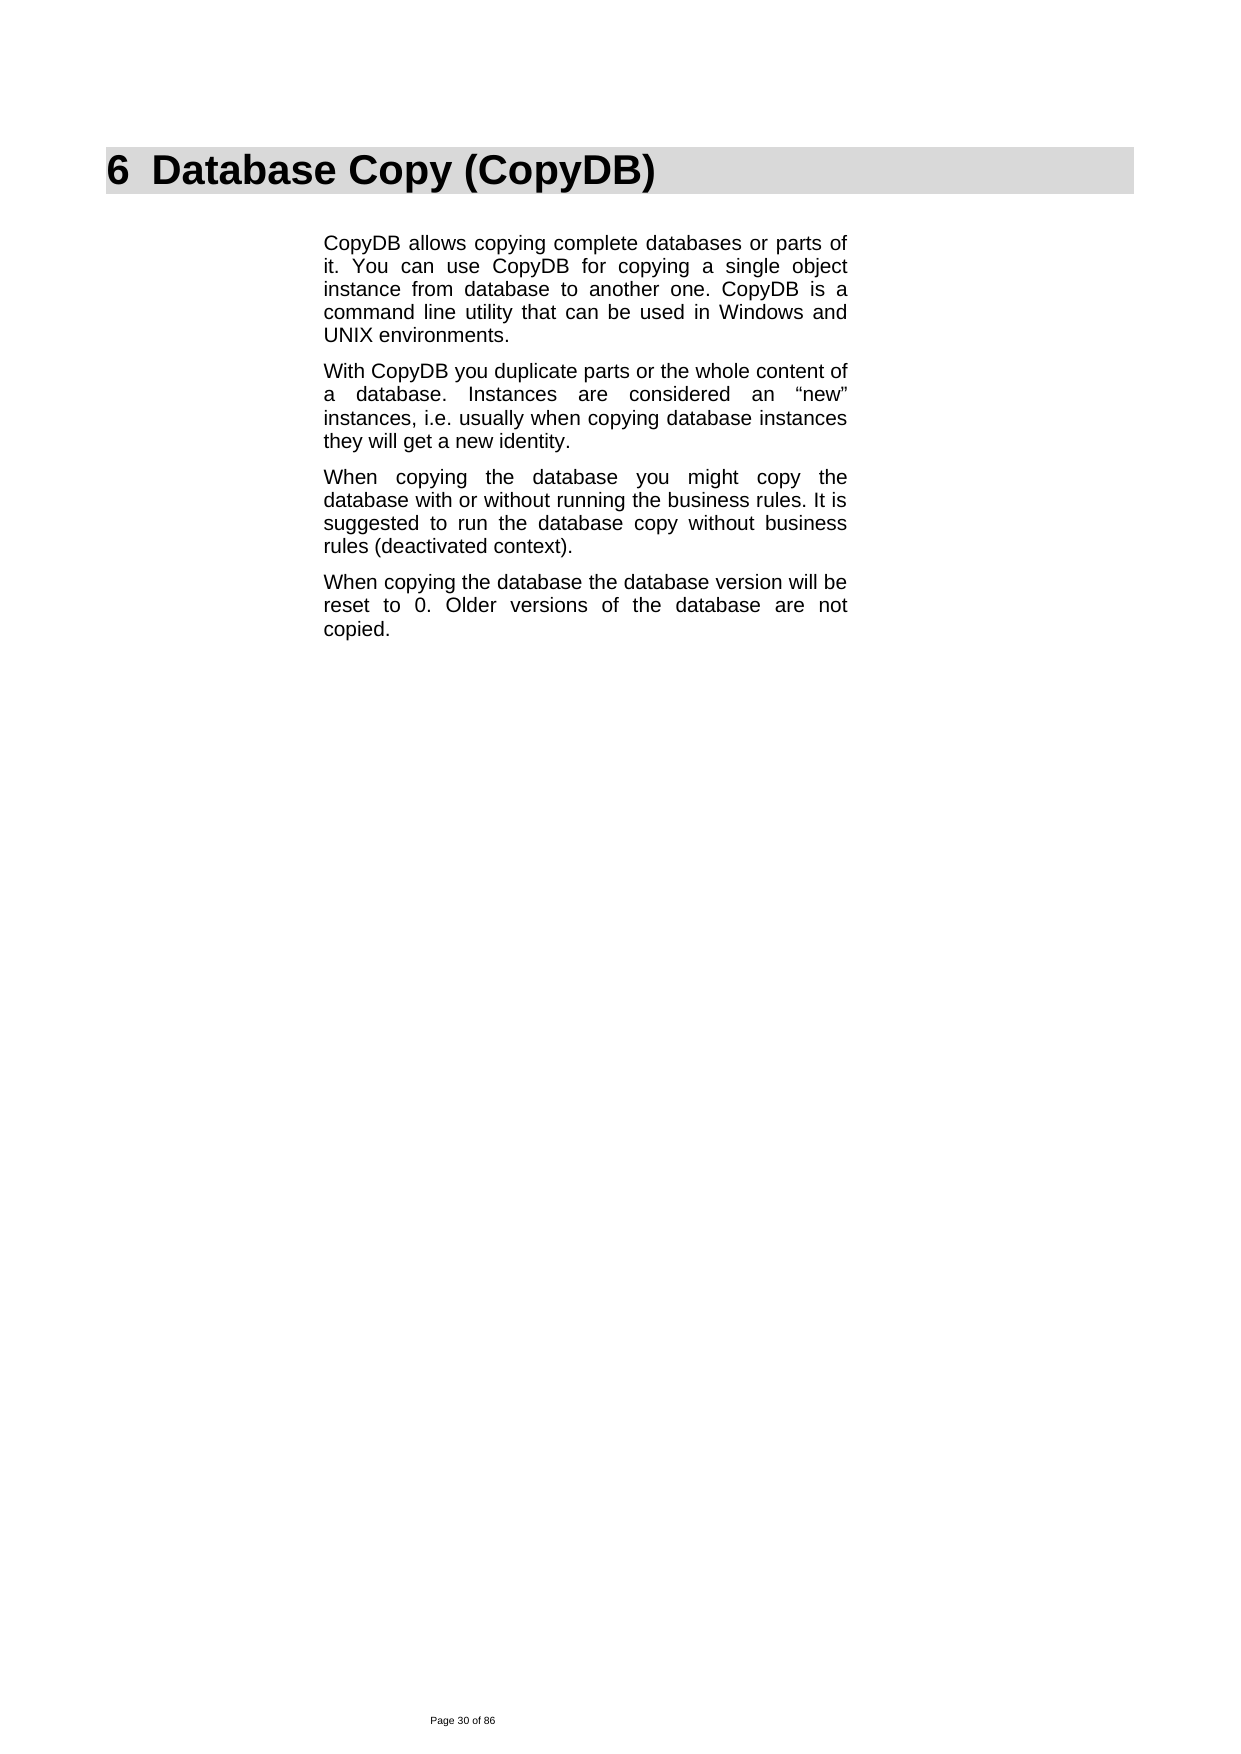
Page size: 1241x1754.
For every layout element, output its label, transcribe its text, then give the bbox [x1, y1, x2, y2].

subtitle Database Copy (CopyDB) [106, 147, 1134, 194]
table_header CopyDB allows copying complete databases or parts of it. You can use CopyDB for copying a single object instance from database to another one. CopyDB is a command line utility that can be used in Windows and UNIX environments. With CopyDB you duplicate parts or the whole content of a database. Instances are considered an “new” instances, i.e. usually when copying database instances they will get a new identity. When copying the database you might copy the database with or without running the business rules. It is suggested to run the database copy without business rules (deactivated context). When copying the database the database version will be reset to 0. Older versions of the database are not copied. [312, 231, 859, 653]
table_header [95, 231, 312, 653]
